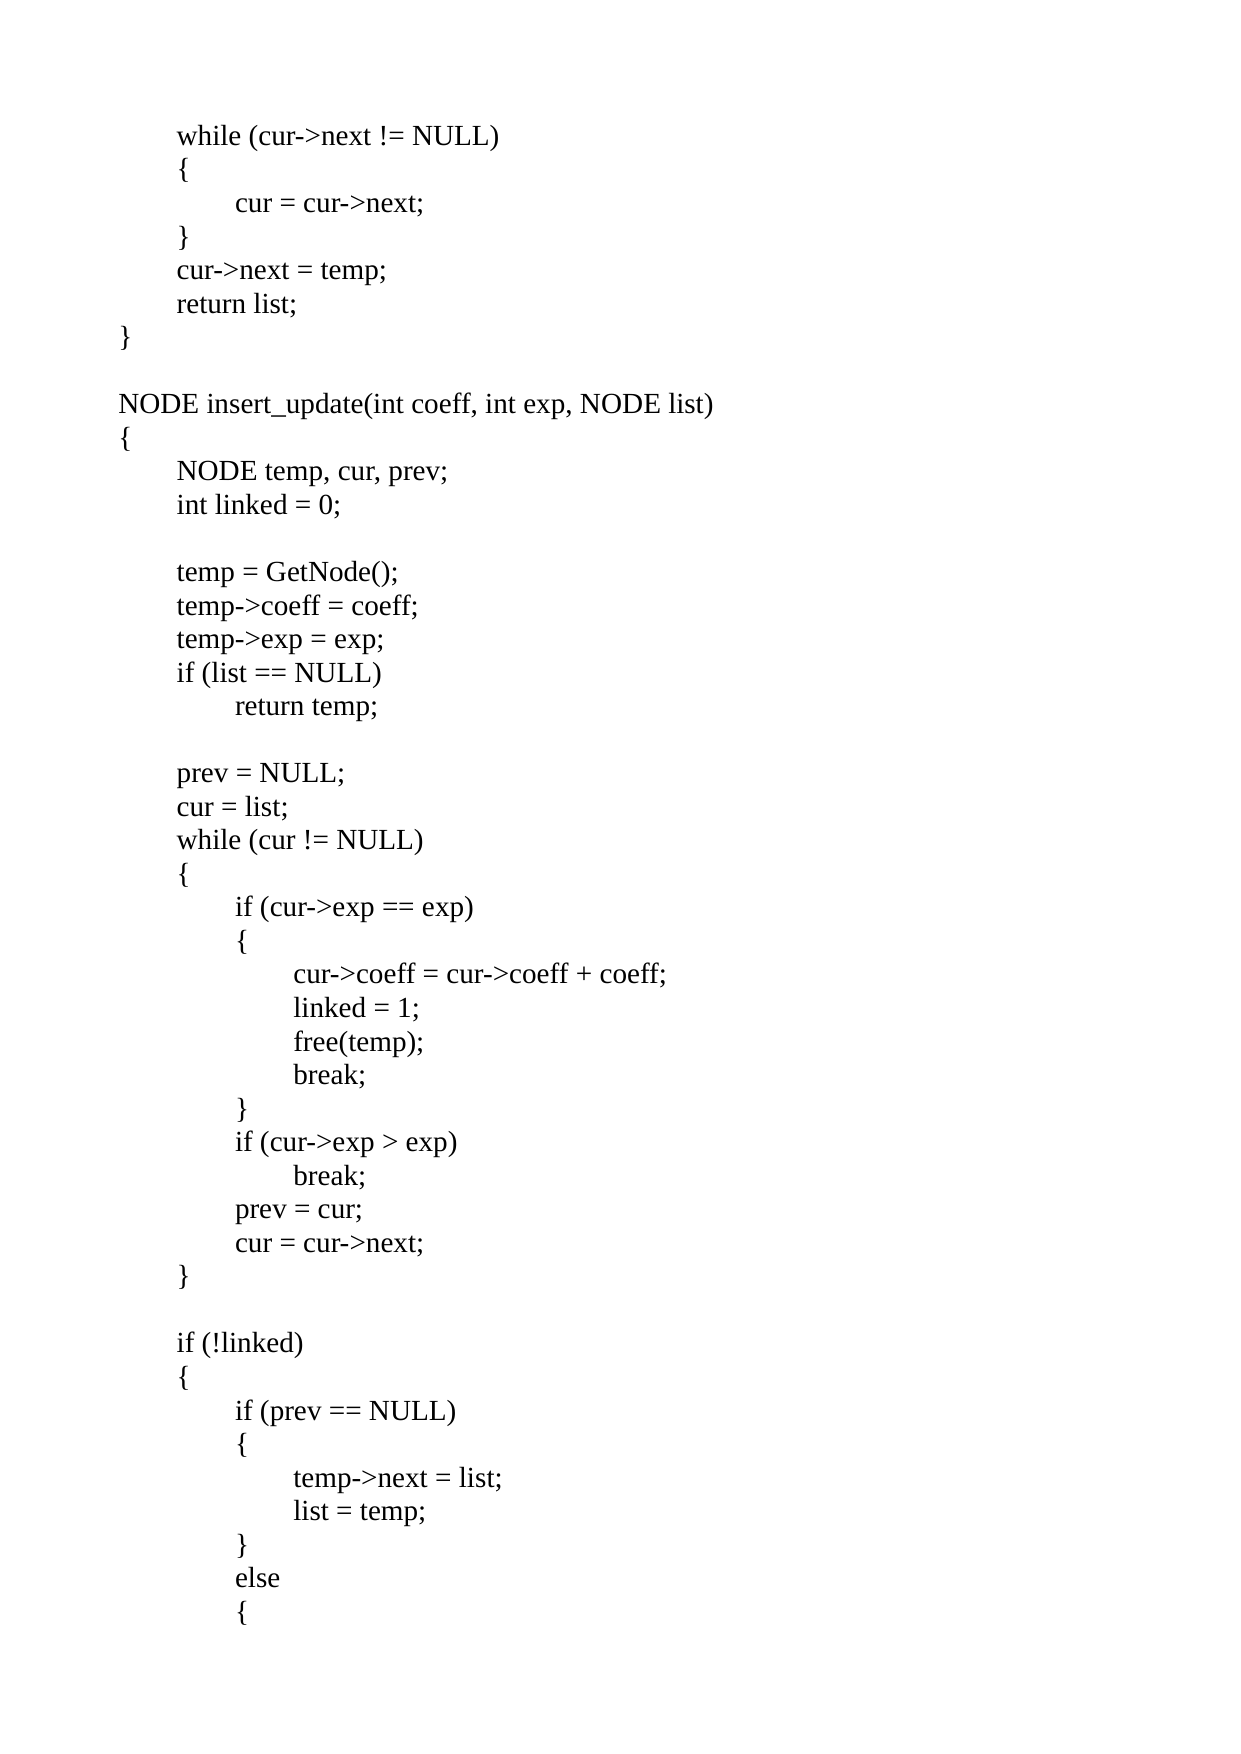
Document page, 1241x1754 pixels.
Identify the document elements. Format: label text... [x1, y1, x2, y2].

text temp->next = list; [118, 1460, 1122, 1493]
text return list; [118, 286, 1122, 319]
text else [118, 1560, 1122, 1594]
text NODE temp, cur, prev; [118, 453, 1122, 487]
text { [118, 1594, 1122, 1627]
text free(temp); [118, 1024, 1122, 1057]
text { [118, 1359, 1122, 1393]
text prev = cur; [118, 1191, 1122, 1225]
text cur = cur->next; [118, 185, 1122, 219]
text temp = GetNode(); [118, 554, 1122, 588]
text cur = list; [118, 789, 1122, 822]
text cur = cur->next; [118, 1225, 1122, 1258]
text } [118, 1091, 1122, 1124]
text return temp; [118, 688, 1122, 722]
text if (list == NULL) [118, 655, 1122, 688]
text NODE insert_update(int coeff, int exp, NODE list) [118, 386, 1122, 420]
text break; [118, 1158, 1122, 1191]
text { [118, 1426, 1122, 1460]
text temp->coeff = coeff; [118, 588, 1122, 621]
text if (cur->exp > exp) [118, 1124, 1122, 1158]
text list = temp; [118, 1493, 1122, 1527]
text linked = 1; [118, 990, 1122, 1024]
text { [118, 856, 1122, 889]
text { [118, 152, 1122, 185]
text if (!linked) [118, 1326, 1122, 1359]
text if (prev == NULL) [118, 1393, 1122, 1426]
text } [118, 319, 1122, 353]
text { [118, 923, 1122, 957]
text cur->coeff = cur->coeff + coeff; [118, 957, 1122, 990]
text } [118, 1527, 1122, 1560]
text { [118, 420, 1122, 453]
text } [118, 1258, 1122, 1292]
text temp->exp = exp; [118, 621, 1122, 655]
text int linked = 0; [118, 487, 1122, 521]
text while (cur != NULL) [118, 822, 1122, 856]
text if (cur->exp == exp) [118, 889, 1122, 923]
text while (cur->next != NULL) [118, 118, 1122, 152]
text } [118, 219, 1122, 252]
text prev = NULL; [118, 755, 1122, 789]
text break; [118, 1057, 1122, 1091]
text cur->next = temp; [118, 252, 1122, 286]
